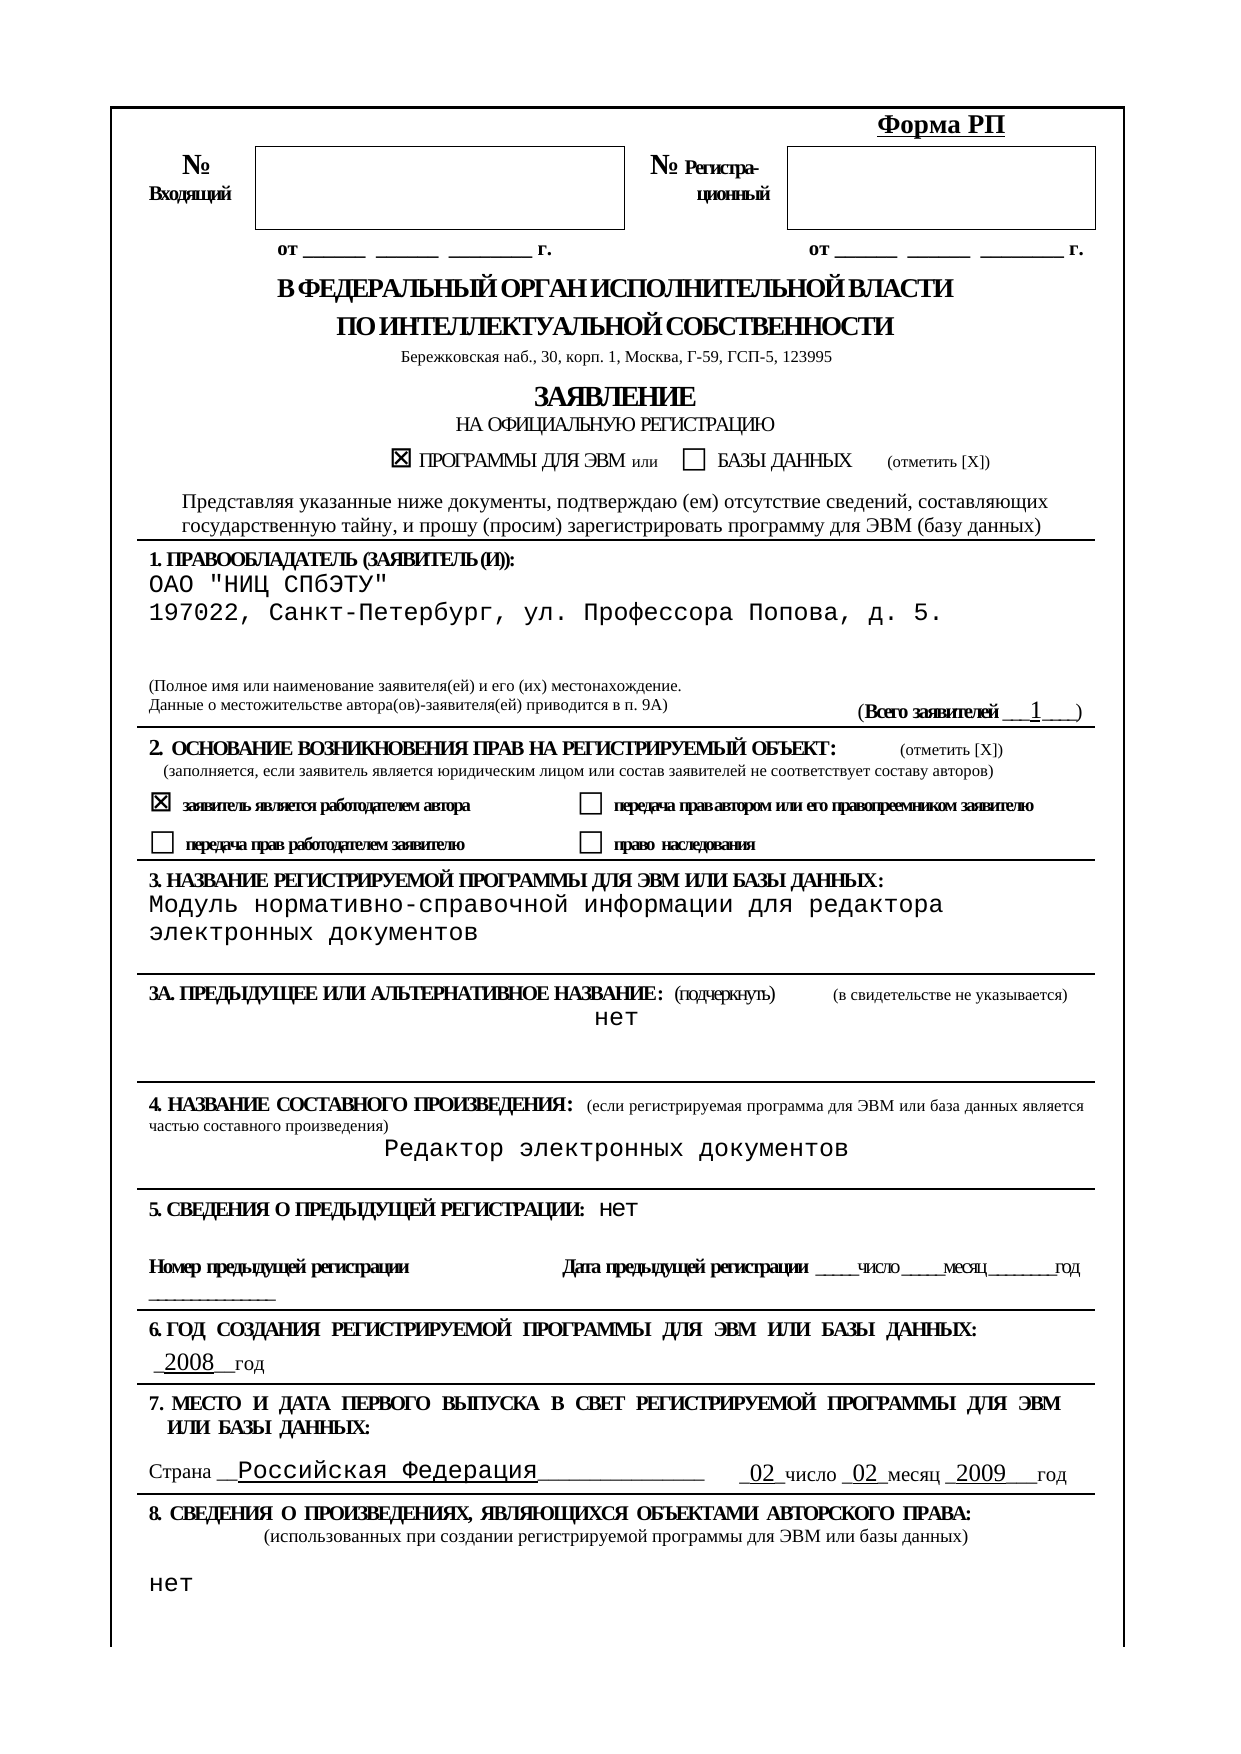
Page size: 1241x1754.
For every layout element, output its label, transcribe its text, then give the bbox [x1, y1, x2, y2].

table_cell [1095, 1248, 1123, 1309]
table_cell [112, 820, 137, 859]
table_cell [256, 147, 624, 180]
table_cell [112, 180, 137, 228]
table_cell [112, 260, 137, 303]
table_cell 6. ГОД СОЗДАНИЯ РЕГИСТРИРУЕМОЙ ПРОГРАММЫ ДЛЯ ЭВМ ИЛИ БАЗЫ ДАННЫХ: _2008__год [137, 1311, 1095, 1382]
table_cell [112, 726, 137, 780]
table_cell [1095, 1309, 1123, 1382]
table_cell 5. СВЕДЕНИЯ О ПРЕДЫДУЩЕЙ РЕГИСТРАЦИИ: нет [137, 1190, 1095, 1248]
table_cell от ______ ______ ________ г. [255, 230, 624, 260]
table_cell [1095, 1383, 1123, 1439]
table_cell 4. НАЗВАНИЕ СОСТАВНОГО ПРОИЗВЕДЕНИЯ: (если регистрируемая программа для ЭВМ или база данных является частью составного произведения) Редактор электронных документов [137, 1083, 1095, 1187]
table_cell [112, 229, 137, 260]
table_cell [1095, 413, 1123, 436]
table_cell [112, 539, 137, 676]
table_cell [112, 1383, 137, 1439]
table_cell [788, 180, 1095, 228]
table_cell В ФЕДЕРАЛЬНЫЙ ОРГАН ИСПОЛНИТЕЛЬНОЙ ВЛАСТИ [137, 260, 1095, 303]
table_cell [1095, 260, 1123, 303]
table_cell Представляя указанные ниже документы, подтверждаю (ем) отсутствие сведений, составляющих государственную тайну, и прошу (просим) зарегистрировать программу для ЭВМ (базу данных) [137, 476, 1095, 539]
table_cell [112, 1493, 137, 1647]
table_cell [112, 146, 137, 180]
table_cell [112, 973, 137, 1081]
table_cell [112, 341, 137, 366]
table_cell [112, 1188, 137, 1248]
table_cell □ передача прав автором или его правопреемником заявителю [566, 780, 1095, 819]
table_header [1095, 109, 1123, 146]
table_cell [1095, 676, 1123, 726]
table_cell [1095, 780, 1123, 819]
table_cell □ передача прав работодателем заявителю [137, 820, 566, 859]
table_cell ⊠ заявитель является работодателем автора [137, 780, 566, 819]
table_cell [1096, 146, 1123, 180]
table_cell [112, 1248, 137, 1309]
table_cell [788, 147, 1095, 180]
table_cell [625, 229, 787, 260]
table_cell № [137, 146, 255, 180]
table_cell (Всего заявителей ___1____) [846, 676, 1095, 726]
table_cell [112, 859, 137, 972]
table_cell [1096, 180, 1123, 228]
table_cell [112, 1309, 137, 1382]
table_cell [1095, 476, 1123, 539]
table_cell [137, 229, 255, 260]
table_cell Дата предыдущей регистрации _____число _____месяц ________год [551, 1248, 1095, 1309]
table_cell [112, 676, 137, 726]
table_cell [1095, 1081, 1123, 1187]
table_cell [112, 1081, 137, 1187]
table_cell 8. СВЕДЕНИЯ О ПРОИЗВЕДЕНИЯХ, ЯВЛЯЮЩИХСЯ ОБЪЕКТАМИ АВТОРСКОГО ПРАВА: (использованных при создании регистрируемой программы для ЭВМ или базы данных) нет [137, 1495, 1095, 1647]
table_cell [1095, 341, 1123, 366]
table_cell [1095, 436, 1123, 476]
table_cell [112, 436, 137, 476]
table_header Форма РП [787, 109, 1095, 146]
table_cell от ______ ______ ________ г. [787, 230, 1095, 260]
table_cell ПО ИНТЕЛЛЕКТУАЛЬНОЙ СОБСТВЕННОСТИ [137, 304, 1095, 341]
table_cell [1095, 229, 1123, 260]
table_cell 2. ОСНОВАНИЕ ВОЗНИКНОВЕНИЯ ПРАВ НА РЕГИСТРИРУЕМЫЙ ОБЪЕКТ: (отметить [Х]) (заполняется, если заявитель является юридическим лицом или состав заявителей не соответствует составу авторов) [137, 728, 1095, 780]
table_header [137, 109, 787, 146]
table_cell [1095, 366, 1123, 412]
table_cell [1095, 973, 1123, 1081]
table_cell □ БАЗЫ ДАННЫХ (отметить [Х]) [669, 436, 1095, 476]
table_cell [112, 304, 137, 341]
table_cell [112, 780, 137, 819]
table_cell [1095, 1439, 1123, 1493]
table_header [112, 109, 137, 146]
table_cell (Полное имя или наименование заявителя(ей) и его (их) местонахождение. Данные о местожительстве автора(ов)-заявителя(ей) приводится в п. 9А) [137, 676, 846, 726]
table_cell [1095, 859, 1123, 972]
table_cell [1095, 1493, 1123, 1647]
table_cell 7. МЕСТО И ДАТА ПЕРВОГО ВЫПУСКА В СВЕТ РЕГИСТРИРУЕМОЙ ПРОГРАММЫ ДЛЯ ЭВМ ИЛИ БАЗЫ ДАННЫХ: [137, 1385, 1095, 1439]
table_cell [256, 180, 624, 228]
table_cell [112, 476, 137, 539]
table_cell [112, 413, 137, 436]
table_cell [1095, 539, 1123, 676]
table_cell 1. ПРАВООБЛАДАТЕЛЬ (ЗАЯВИТЕЛЬ (И)): ОАО "НИЦ СПбЭТУ" 197022, Санкт-Петербург, ул. Профессора Попова, д. 5. [137, 541, 1095, 676]
table_cell 3. НАЗВАНИЕ РЕГИСТРИРУЕМОЙ ПРОГРАММЫ ДЛЯ ЭВМ ИЛИ БАЗЫ ДАННЫХ: Модуль нормативно-справочной информации для редактора электронных документов [137, 861, 1095, 972]
table_cell [1095, 820, 1123, 859]
table_cell □ право наследования [566, 820, 1095, 859]
table_cell [1095, 1188, 1123, 1248]
table_cell № Регистра- [625, 146, 787, 180]
table_cell Страна __Российская Федерация________________ [137, 1439, 728, 1493]
table_cell [1095, 726, 1123, 780]
table_cell НА ОФИЦИАЛЬНУЮ РЕГИСТРАЦИЮ [137, 413, 1095, 436]
table_cell ⊠ ПРОГРАММЫ ДЛЯ ЭВМ или [137, 436, 669, 476]
table_cell ционный [625, 180, 787, 228]
table_cell 3А. ПРЕДЫДУЩЕЕ ИЛИ АЛЬТЕРНАТИВНОЕ НАЗВАНИЕ: (подчеркнуть) (в свидетельстве не указывается) нет [137, 975, 1095, 1081]
table_cell Номер предыдущей регистрации _______________ [137, 1248, 551, 1309]
table_cell Входящий [137, 180, 255, 228]
table_cell Бережковская наб., 30, корп. 1, Москва, Г-59, ГСП-5, 123995 [137, 341, 1095, 366]
table_cell ЗАЯВЛЕНИЕ [137, 366, 1095, 412]
table_cell [112, 366, 137, 412]
table_cell [112, 1439, 137, 1493]
table_cell [1095, 304, 1123, 341]
table_cell _02_число _02_месяц _2009___год [728, 1439, 1095, 1493]
